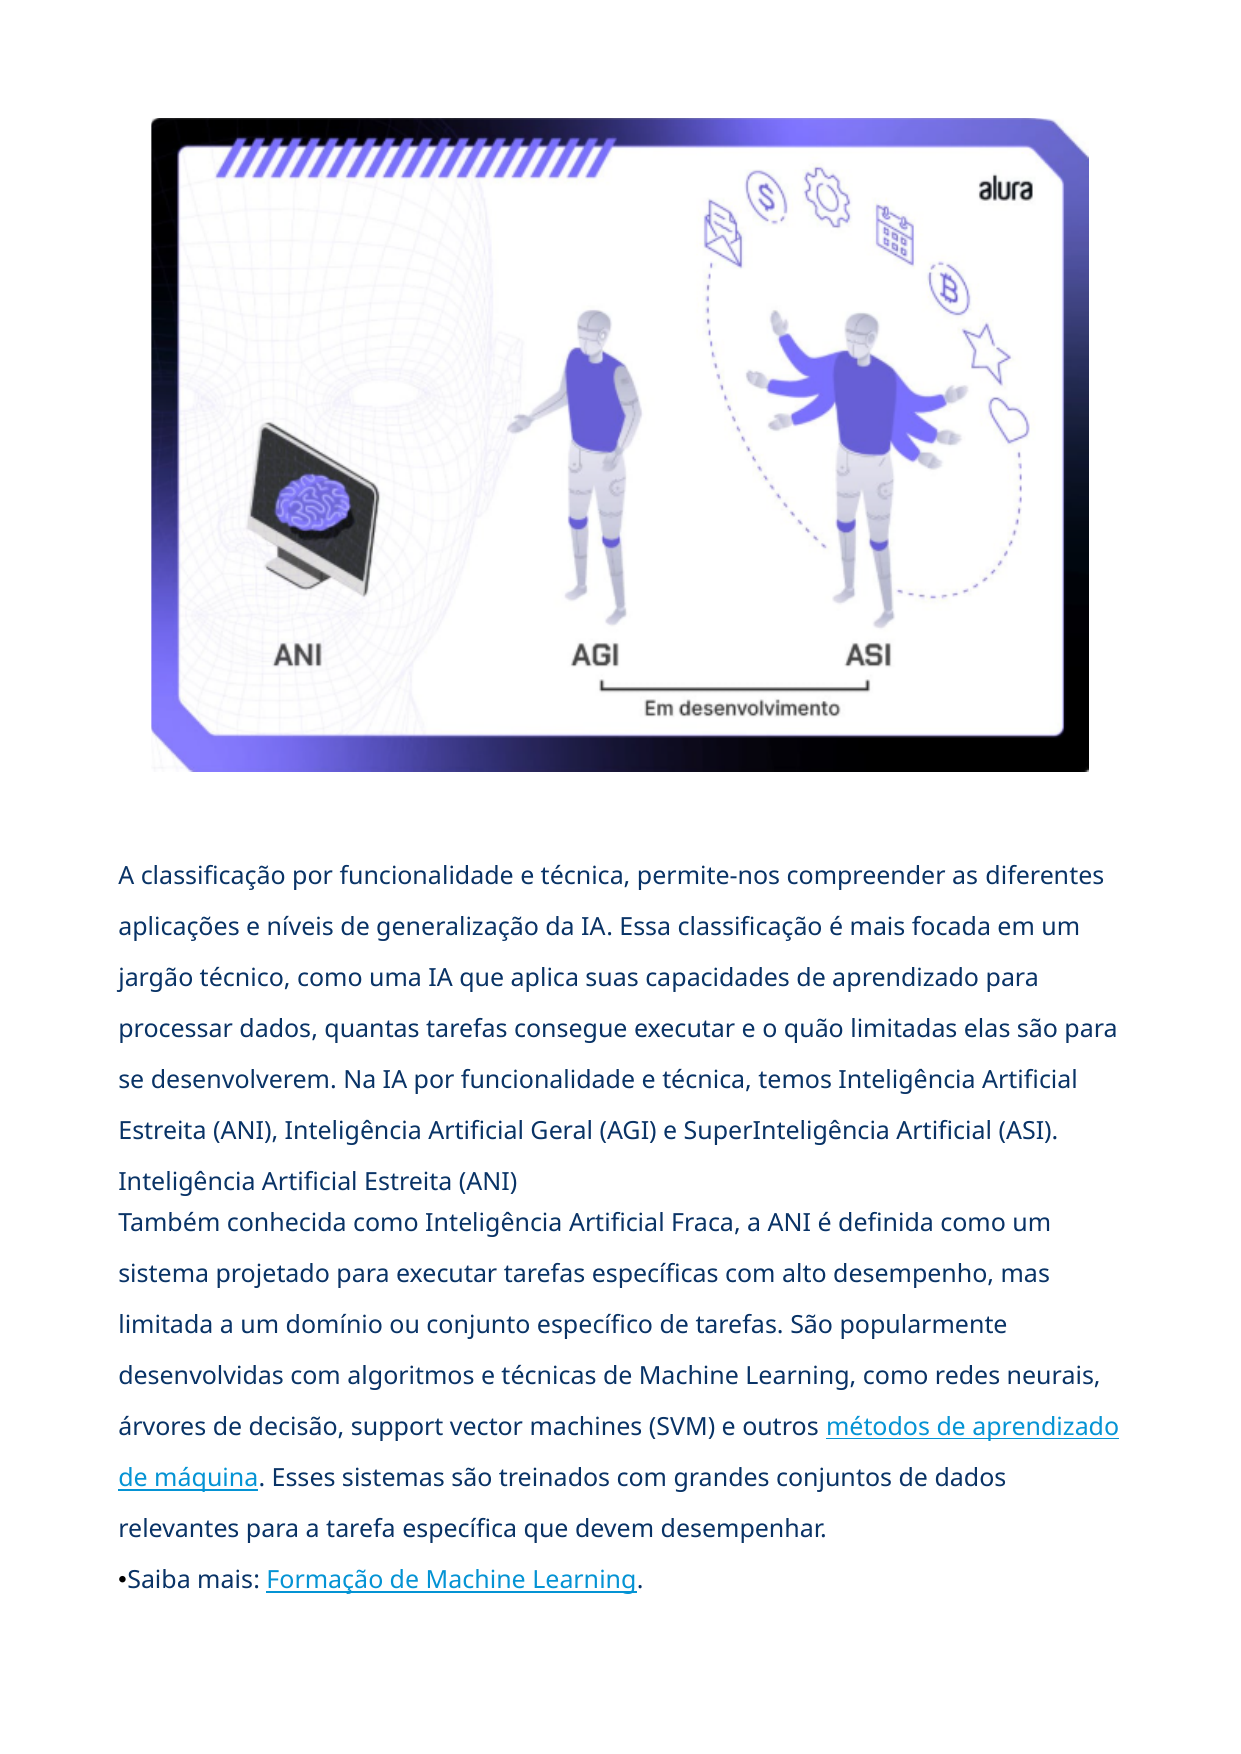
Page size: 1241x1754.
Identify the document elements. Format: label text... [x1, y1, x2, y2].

text Também conhecida como Inteligência Artificial Fraca, a ANI é definida como um sistema projetado para executar tarefas específicas com alto desempenho, mas limitada a um domínio ou conjunto específico de tarefas. São popularmente desenvolvidas com algoritmos e técnicas de Machine Learning, como redes neurais, árvores de decisão, support vector machines (SVM) e outros métodos de aprendizado de máquina. Esses sistemas são treinados com grandes conjuntos de dados relevantes para a tarefa específica que devem desempenhar. [118, 1204, 1122, 1545]
picture [151, 118, 1089, 772]
text A classificação por funcionalidade e técnica, permite-nos compreender as diferentes aplicações e níveis de generalização da IA. Essa classificação é mais focada em um jargão técnico, como uma IA que aplica suas capacidades de aprendizado para processar dados, quantas tarefas consegue executar e o quão limitadas elas são para se desenvolverem. Na IA por funcionalidade e técnica, temos Inteligência Artificial Estreita (ANI), Inteligência Artificial Geral (AGI) e SuperInteligência Artificial (ASI). [118, 857, 1122, 1147]
list Saiba mais: Formação de Machine Learning. [118, 1562, 1122, 1596]
subtitle Inteligência Artificial Estreita (ANI) [118, 1164, 1122, 1198]
